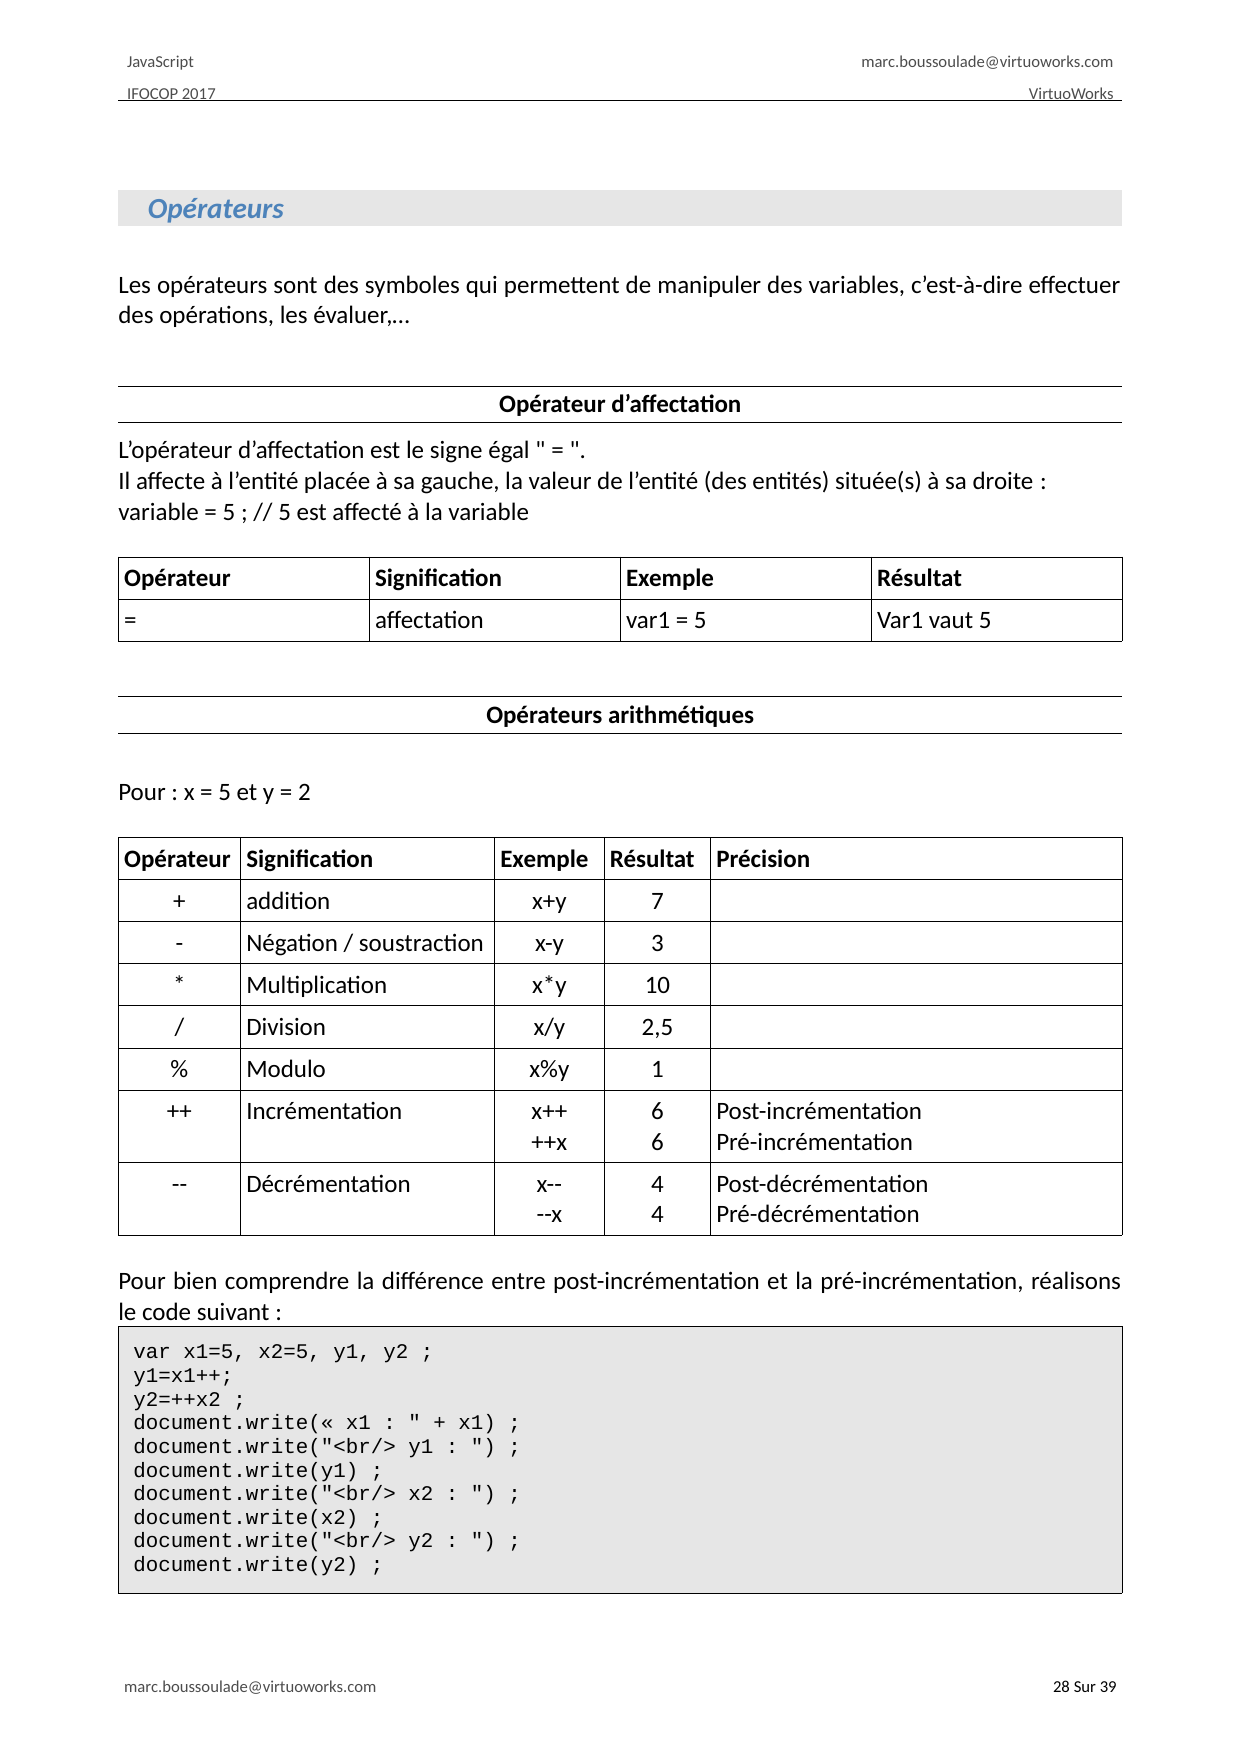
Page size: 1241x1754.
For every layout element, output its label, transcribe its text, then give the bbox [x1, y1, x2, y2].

text L’opérateur d’affectation est le signe égal " = ". [118, 434, 1122, 465]
table_cell + [119, 880, 240, 921]
table_cell % [119, 1049, 240, 1089]
table_cell 6 6 [605, 1091, 710, 1162]
table_header Signification [370, 558, 620, 599]
table_cell ++ [119, 1091, 240, 1162]
table_header Signification [241, 838, 494, 879]
table_header Exemple [621, 558, 871, 599]
table_cell x-- --x [495, 1163, 604, 1235]
table_cell x/y [495, 1006, 604, 1047]
text document.write("<br/> y1 : ") ; [119, 1421, 1122, 1445]
text Pour : x = 5 et y = 2 [118, 776, 1122, 807]
table_cell [711, 1006, 1122, 1047]
table_cell Incrémentation [241, 1091, 494, 1162]
text Il affecte à l’entité placée à sa gauche, la valeur de l’entité (des entités) située(s) à sa droite : [118, 465, 1122, 496]
text document.write(« x1 : " + x1) ; [119, 1397, 1122, 1421]
text document.write("<br/> y2 : ") ; [119, 1516, 1122, 1539]
table_cell -- [119, 1163, 240, 1235]
text document.write(y1) ; [119, 1445, 1122, 1468]
table_cell = [119, 600, 369, 641]
table_cell Négation / soustraction [241, 922, 494, 963]
table_cell Division [241, 1006, 494, 1047]
table_cell 2,5 [605, 1006, 710, 1047]
table_header Opérateur [119, 558, 369, 599]
text document.write(x2) ; [119, 1492, 1122, 1516]
table_cell Multiplication [241, 964, 494, 1005]
text Pour bien comprendre la différence entre post-incrémentation et la pré-incrémentation, réalisons le code suivant : [118, 1265, 1122, 1326]
table_cell 3 [605, 922, 710, 963]
table_cell [711, 964, 1122, 1005]
table_cell 4 4 [605, 1163, 710, 1235]
text document.write("<br/> x2 : ") ; [119, 1468, 1122, 1492]
text variable = 5 ; // 5 est affecté à la variable [118, 496, 1122, 526]
table_header Précision [711, 838, 1122, 879]
subtitle Opérateur d’affectation [118, 387, 1122, 422]
table_cell 10 [605, 964, 710, 1005]
text y2=++x2 ; [119, 1374, 1122, 1397]
table_cell [711, 1049, 1122, 1089]
text Les opérateurs sont des symboles qui permettent de manipuler des variables, c’est-à-dire effectuer des opérations, les évaluer,… [118, 269, 1122, 330]
table_cell var1 = 5 [621, 600, 871, 641]
table_cell addition [241, 880, 494, 921]
text y1=x1++; [119, 1350, 1122, 1374]
table_cell Modulo [241, 1049, 494, 1089]
table_cell x+y [495, 880, 604, 921]
text document.write(y2) ; [119, 1539, 1122, 1593]
table_cell [711, 880, 1122, 921]
table_cell x-y [495, 922, 604, 963]
table_cell affectation [370, 600, 620, 641]
table_cell * [119, 964, 240, 1005]
table_cell x*y [495, 964, 604, 1005]
subtitle Opérateurs [118, 190, 1122, 226]
table_cell Post-décrémentation Pré-décrémentation [711, 1163, 1122, 1235]
table_cell 7 [605, 880, 710, 921]
table_header Résultat [872, 558, 1122, 599]
subtitle Opérateurs arithmétiques [118, 697, 1122, 733]
table_cell Var1 vaut 5 [872, 600, 1122, 641]
table_cell 1 [605, 1049, 710, 1089]
table_cell x++ ++x [495, 1091, 604, 1162]
table_header Opérateur [119, 838, 240, 879]
text var x1=5, x2=5, y1, y2 ; [119, 1327, 1122, 1350]
table_header Exemple [495, 838, 604, 879]
table_cell / [119, 1006, 240, 1047]
table_header Résultat [605, 838, 710, 879]
table_cell Décrémentation [241, 1163, 494, 1235]
table_cell [711, 922, 1122, 963]
table_cell x%y [495, 1049, 604, 1089]
table_cell Post-incrémentation Pré-incrémentation [711, 1091, 1122, 1162]
table_cell - [119, 922, 240, 963]
